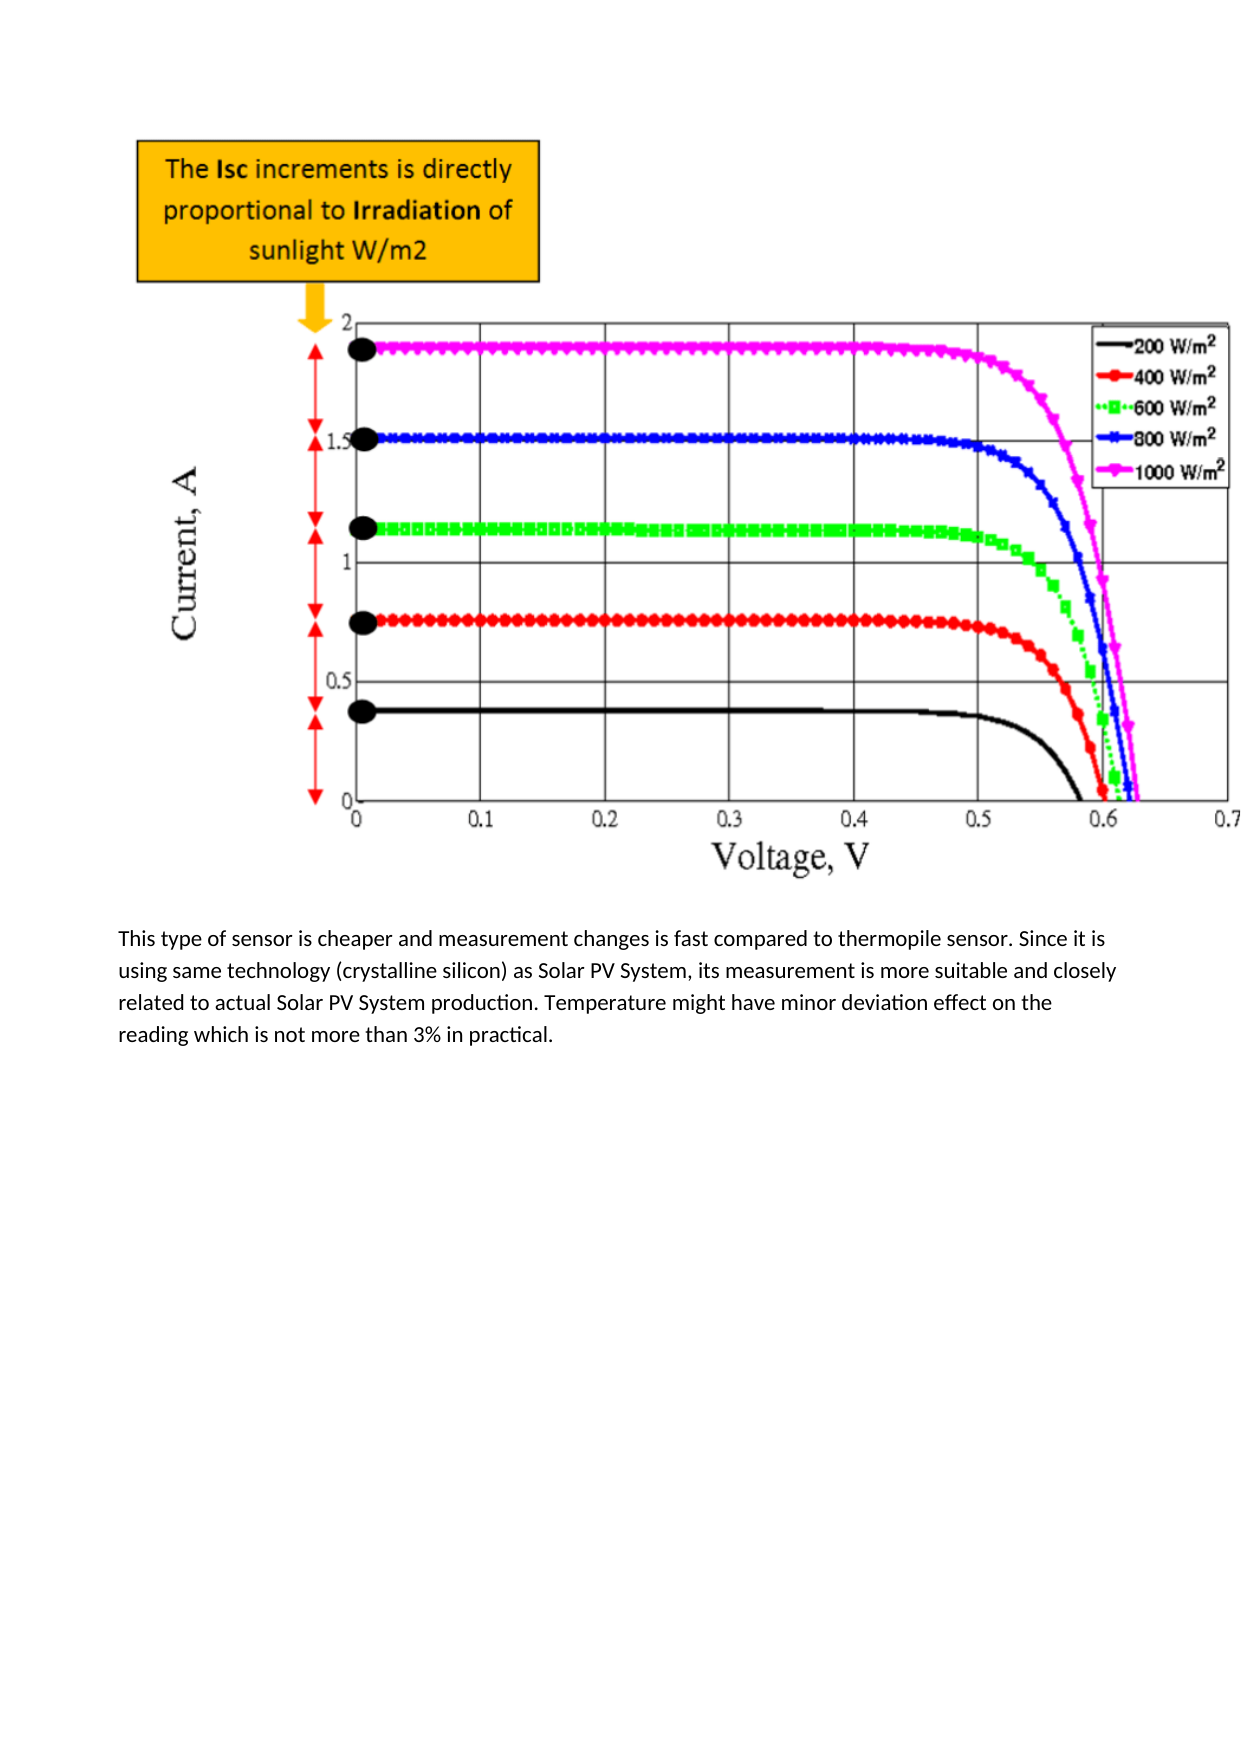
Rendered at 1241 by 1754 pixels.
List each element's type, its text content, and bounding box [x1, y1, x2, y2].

text This type of sensor is cheaper and measurement changes is fast compared to thermopile sensor. Since it is using same technology (crystalline silicon) as Solar PV System, its measurement is more suitable and closely related to actual Solar PV System production. Temperature might have minor deviation effect on the reading which is not more than 3% in practical. [118, 924, 1122, 1048]
picture [118, 118, 1241, 890]
